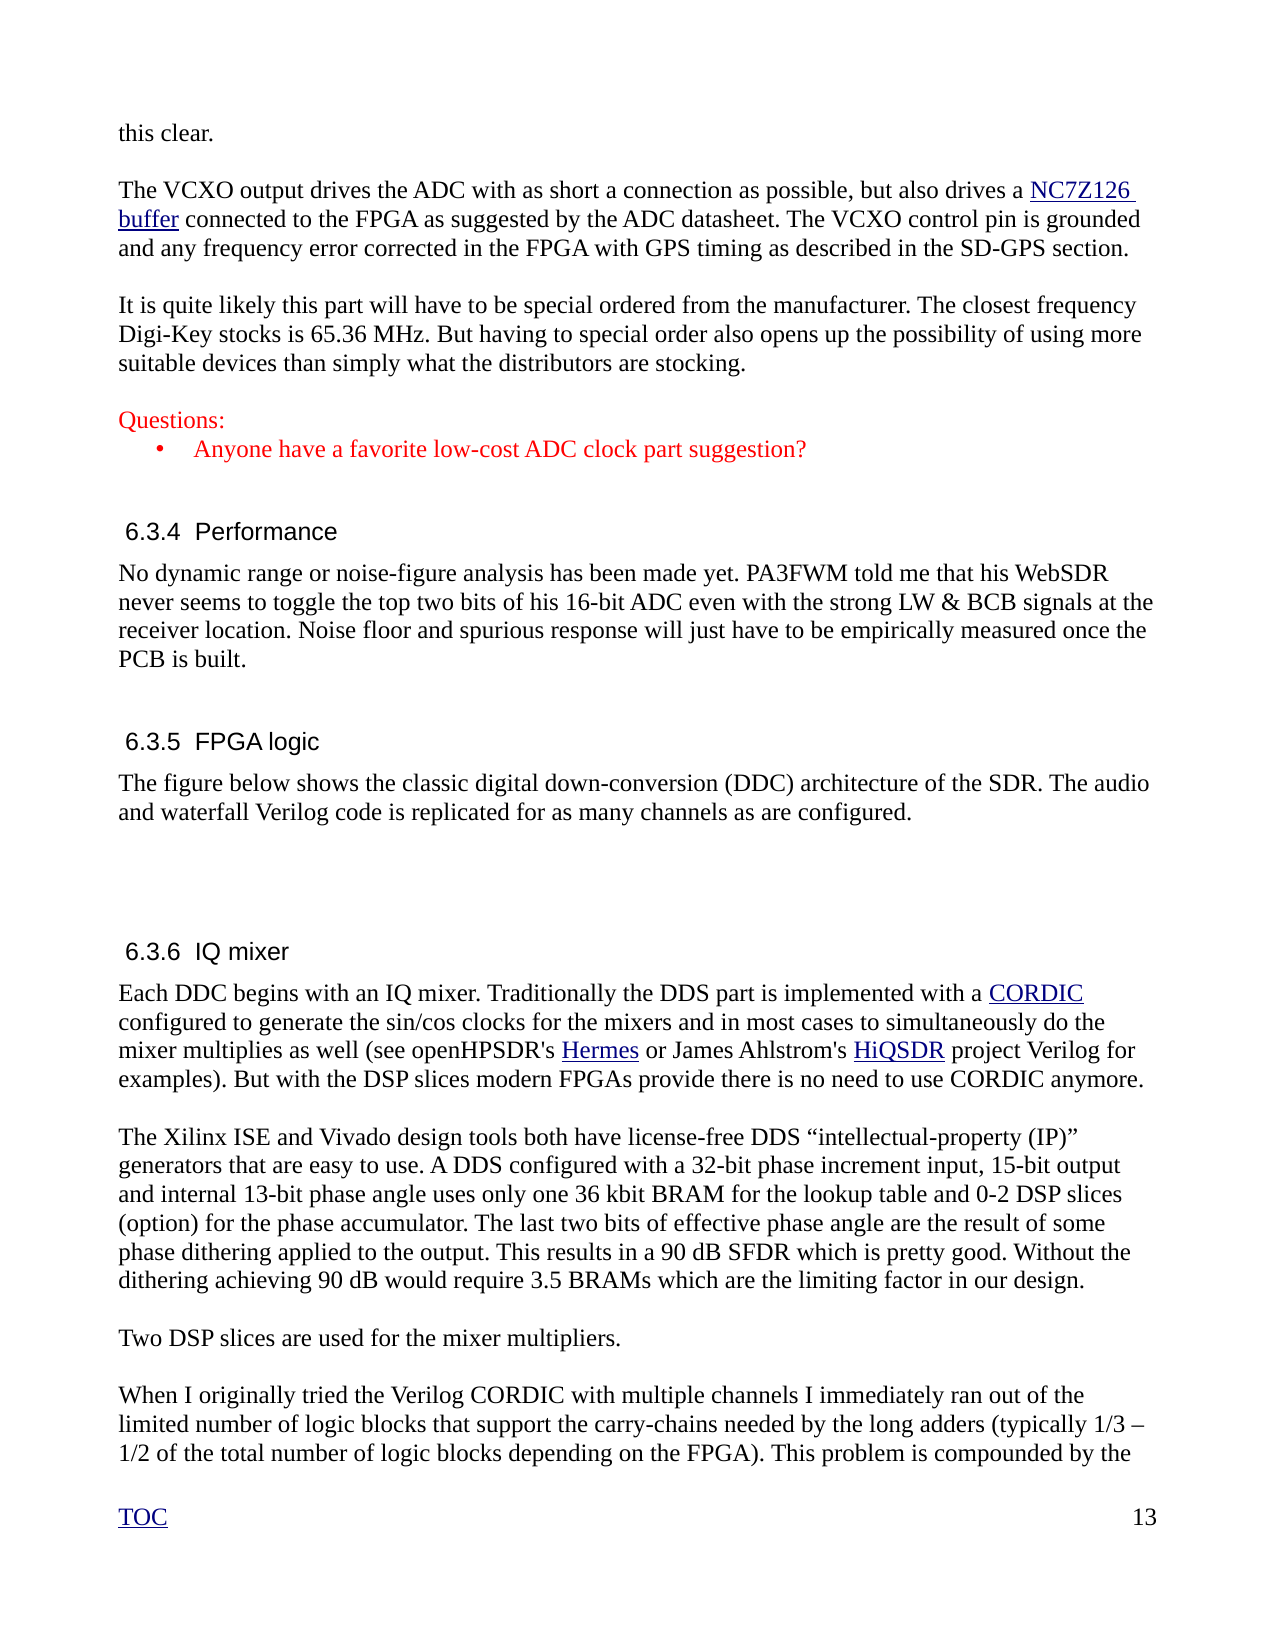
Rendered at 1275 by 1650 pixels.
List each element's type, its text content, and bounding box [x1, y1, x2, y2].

text Two DSP slices are used for the mixer multipliers. [118, 1323, 1157, 1352]
text The figure below shows the classic digital down-conversion (DDC) architecture of the SDR. The audio and waterfall Verilog code is replicated for as many channels as are configured. [118, 768, 1157, 826]
text Questions: [118, 406, 1157, 434]
text No dynamic range or noise-figure analysis has been made yet. PA3FWM told me that his WebSDR never seems to toggle the top two bits of his 16-bit ADC even with the strong LW & BCB signals at the receiver location. Noise floor and spurious response will just have to be empirically measured once the PCB is built. [118, 558, 1157, 673]
text Each DDC begins with an IQ mixer. Traditionally the DDS part is implemented with a CORDIC configured to generate the sin/cos clocks for the mixers and in most cases to simultaneously do the mixer multiplies as well (see openHPSDR's Hermes or James Ahlstrom's HiQSDR project Verilog for examples). But with the DSP slices modern FPGAs provide there is no need to use CORDIC anymore. [118, 978, 1157, 1093]
list Anyone have a favorite low-cost ADC clock part suggestion? [156, 434, 1157, 463]
subtitle IQ mixer [118, 937, 1157, 966]
subtitle Performance [118, 517, 1157, 546]
text The Xilinx ISE and Vivado design tools both have license-free DDS “intellectual-property (IP)” generators that are easy to use. A DDS configured with a 32-bit phase increment input, 15-bit output and internal 13-bit phase angle uses only one 36 kbit BRAM for the lookup table and 0-2 DSP slices (option) for the phase accumulator. The last two bits of effective phase angle are the result of some phase dithering applied to the output. This results in a 90 dB SFDR which is pretty good. Without the dithering achieving 90 dB would require 3.5 BRAMs which are the limiting factor in our design. [118, 1122, 1157, 1294]
text When I originally tried the Verilog CORDIC with multiple channels I immediately ran out of the limited number of logic blocks that support the carry-chains needed by the long adders (typically 1/3 – 1/2 of the total number of logic blocks depending on the FPGA). This problem is compounded by the [118, 1381, 1157, 1467]
text this clear. [118, 118, 1157, 147]
text The VCXO output drives the ADC with as short a connection as possible, but also drives a NC7Z126 buffer connected to the FPGA as suggested by the ADC datasheet. The VCXO control pin is grounded and any frequency error corrected in the FPGA with GPS timing as described in the SD-GPS section. [118, 176, 1157, 262]
subtitle FPGA logic [118, 727, 1157, 756]
text It is quite likely this part will have to be special ordered from the manufacturer. The closest frequency Digi-Key stocks is 65.36 MHz. But having to special order also opens up the possibility of using more suitable devices than simply what the distributors are stocking. [118, 291, 1157, 377]
